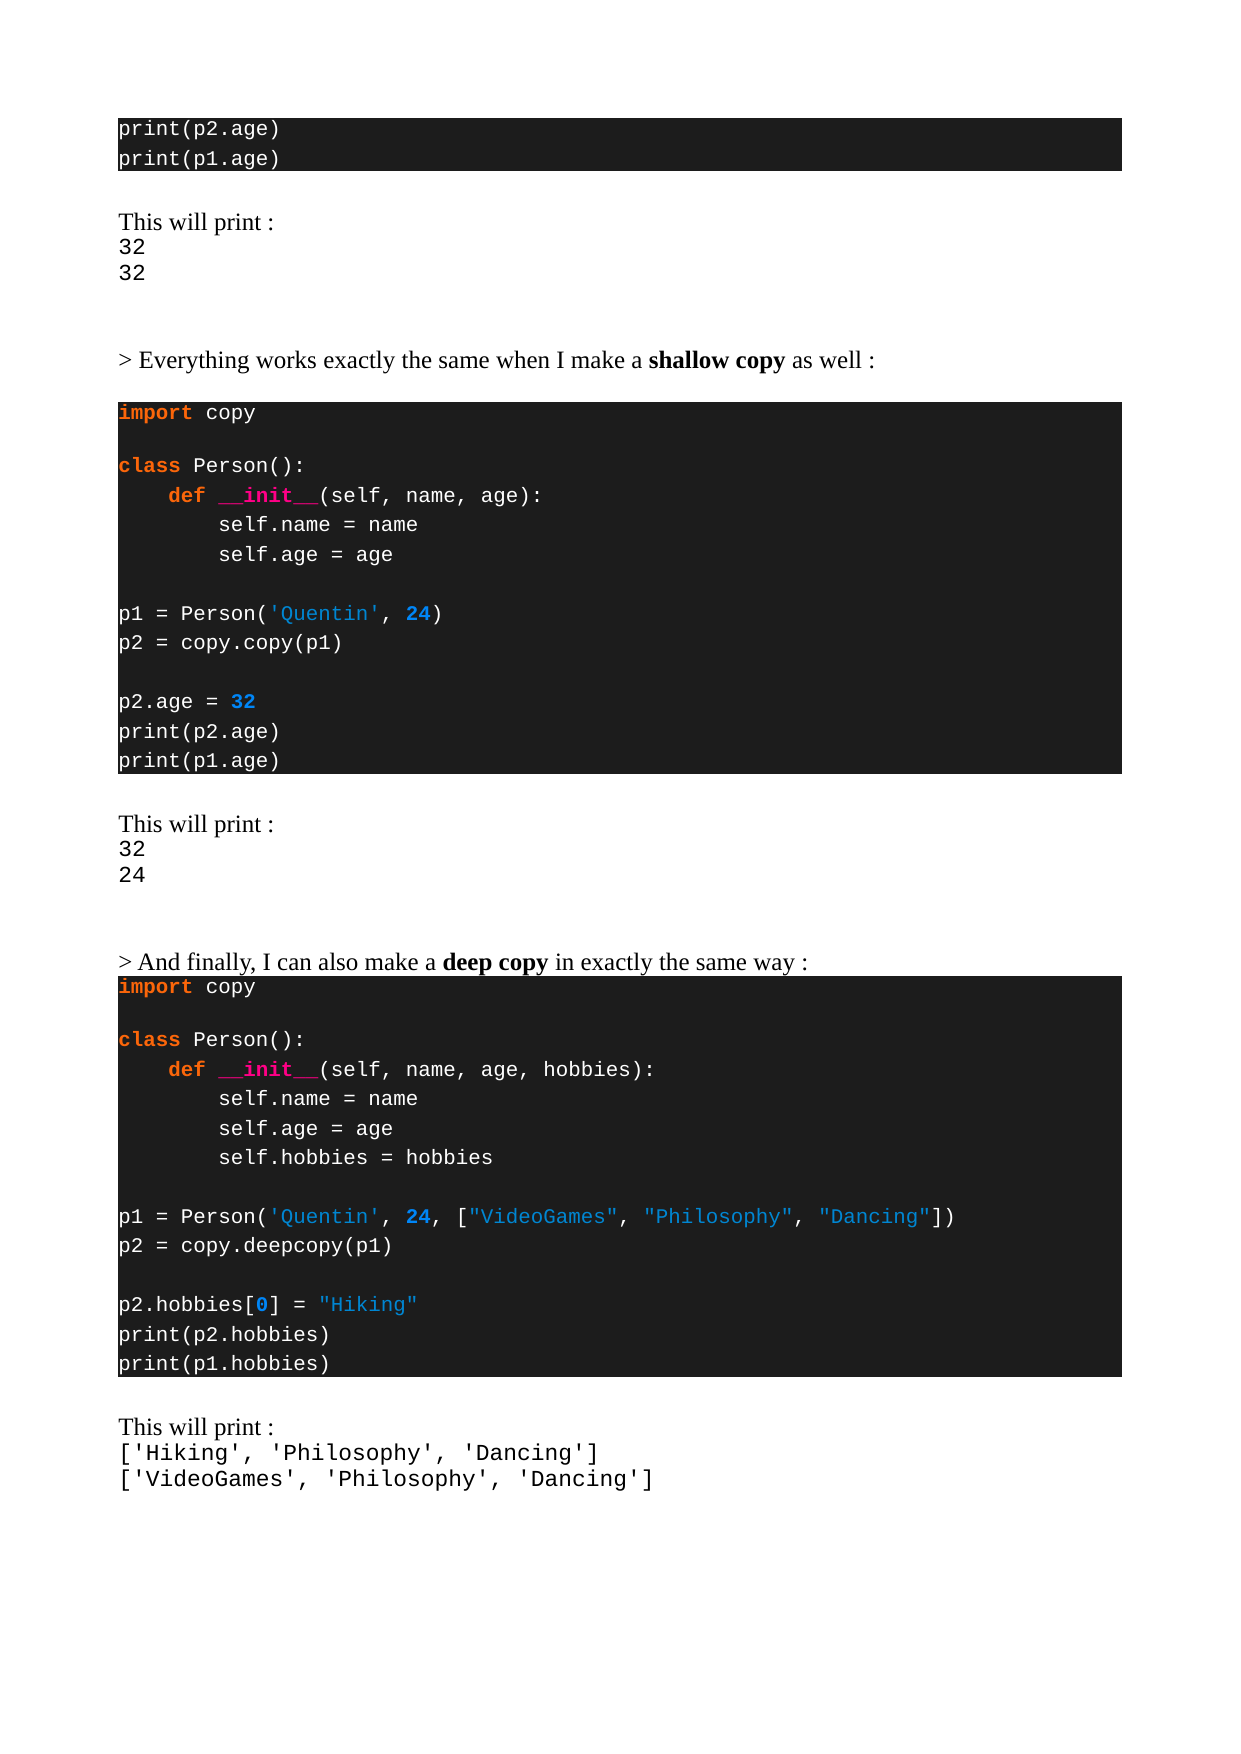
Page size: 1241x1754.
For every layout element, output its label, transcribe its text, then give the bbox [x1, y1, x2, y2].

text 32 [118, 838, 1122, 864]
text ['Hiking', 'Philosophy', 'Dancing'] [118, 1441, 1122, 1467]
text def __init__(self, name, age): [118, 485, 1122, 508]
text This will print : [118, 1412, 1122, 1441]
text import copy [118, 402, 1122, 426]
text class Person(): [118, 1029, 1122, 1053]
text self.age = age [118, 1117, 1122, 1141]
text print(p2.hobbies) [118, 1324, 1122, 1347]
text p2.age = 32 [118, 691, 1122, 715]
text class Person(): [118, 455, 1122, 479]
text 32 [118, 235, 1122, 261]
text 24 [118, 864, 1122, 890]
text p1 = Person('Quentin', 24) [118, 603, 1122, 626]
text self.name = name [118, 514, 1122, 538]
text print(p1.age) [118, 750, 1122, 774]
text print(p2.age) [118, 118, 1122, 142]
text p2 = copy.deepcopy(p1) [118, 1235, 1122, 1259]
text print(p1.age) [118, 148, 1122, 171]
text self.name = name [118, 1088, 1122, 1112]
text print(p1.hobbies) [118, 1353, 1122, 1377]
text self.hobbies = hobbies [118, 1147, 1122, 1171]
text self.age = age [118, 544, 1122, 567]
text p2.hobbies[0] = "Hiking" [118, 1294, 1122, 1318]
text > And finally, I can also make a deep copy in exactly the same way : [118, 947, 1122, 976]
text 32 [118, 261, 1122, 287]
text p2 = copy.copy(p1) [118, 632, 1122, 656]
text def __init__(self, name, age, hobbies): [118, 1058, 1122, 1082]
text print(p2.age) [118, 721, 1122, 744]
text import copy [118, 976, 1122, 999]
text This will print : [118, 809, 1122, 838]
text > Everything works exactly the same when I make a shallow copy as well : [118, 345, 1122, 373]
text p1 = Person('Quentin', 24, ["VideoGames", "Philosophy", "Dancing"]) [118, 1206, 1122, 1229]
text ['VideoGames', 'Philosophy', 'Dancing'] [118, 1467, 1122, 1493]
text This will print : [118, 207, 1122, 235]
